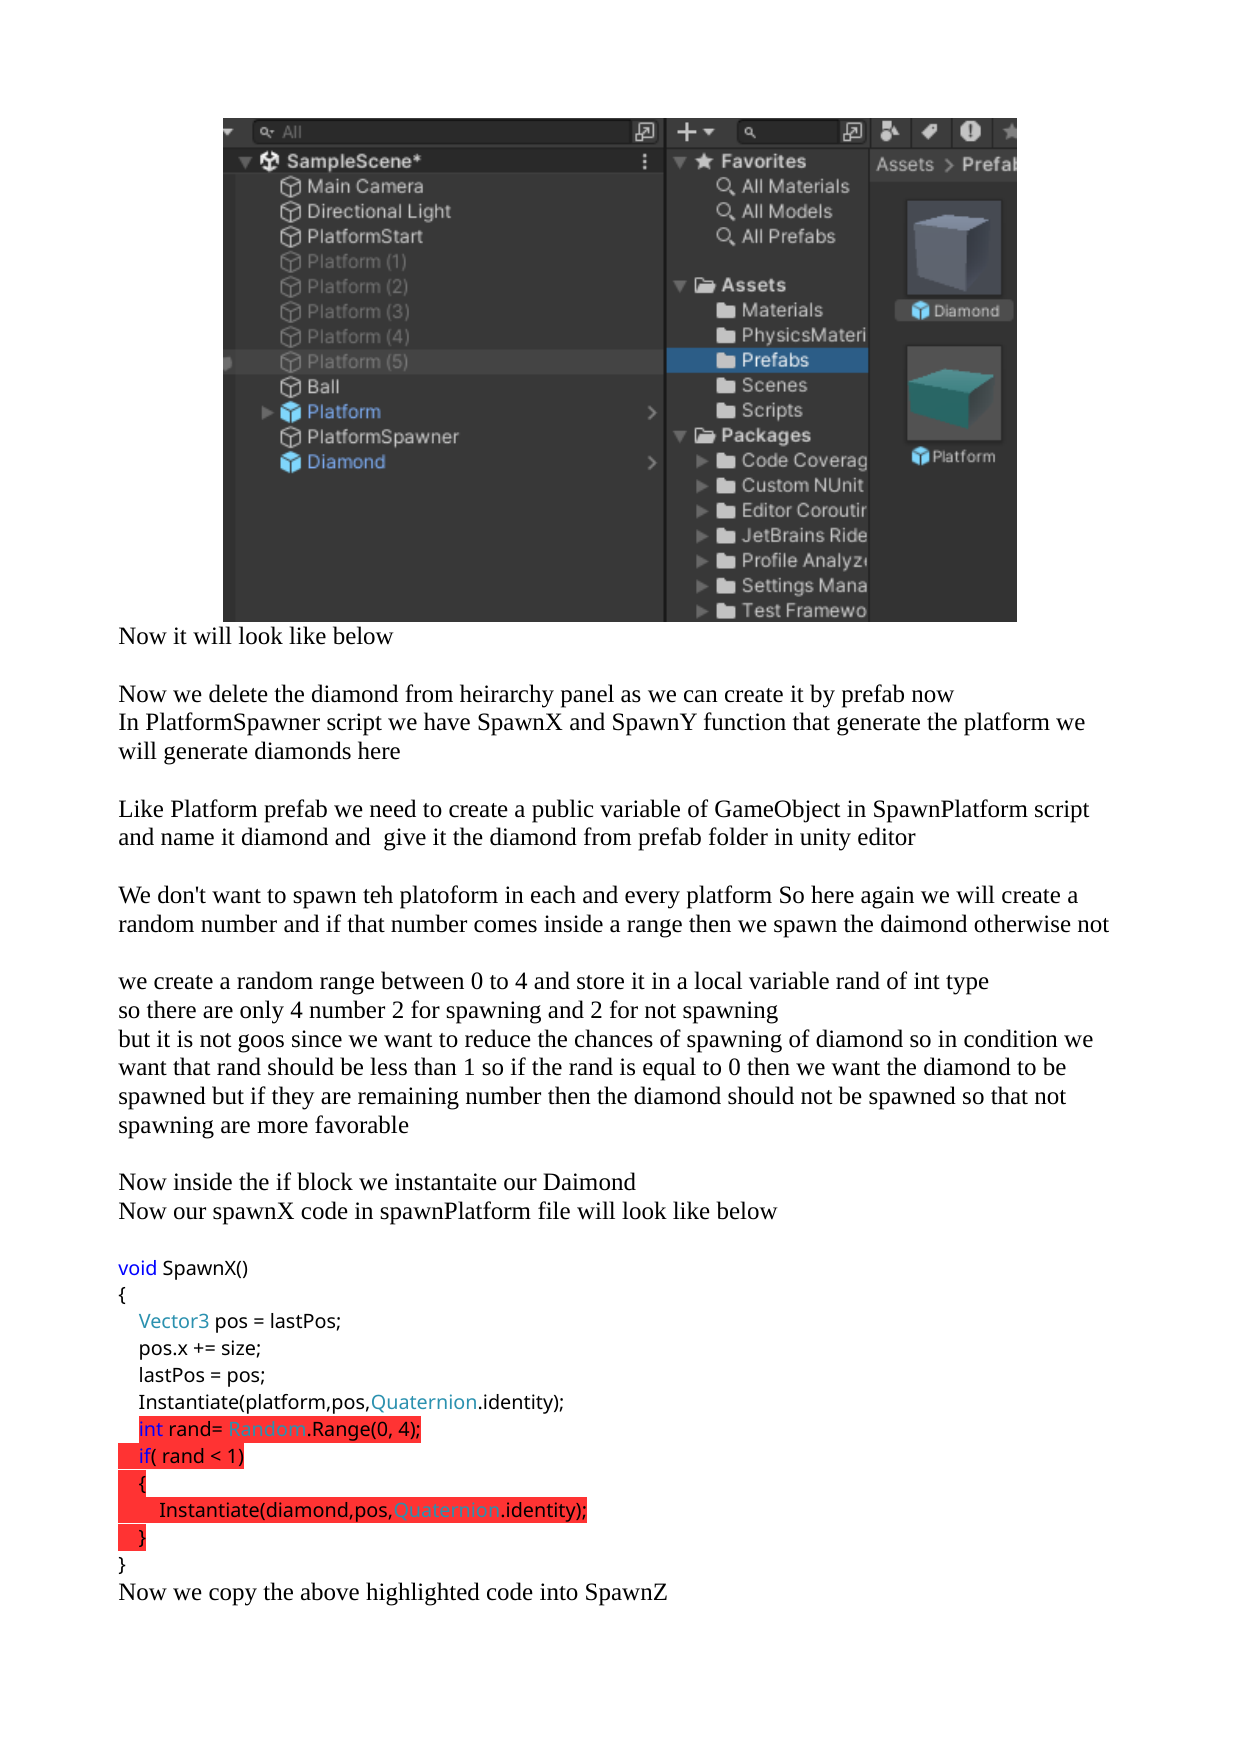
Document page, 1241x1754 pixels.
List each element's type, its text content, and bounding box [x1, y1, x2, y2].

picture [223, 118, 1017, 622]
text Vector3 pos = lastPos; [118, 1308, 1122, 1335]
text pos.x += size; [118, 1335, 1122, 1362]
text Now inside the if block we instantaite our Daimond [118, 1167, 1122, 1196]
text we create a random range between 0 to 4 and store it in a local variable rand of int type [118, 966, 1122, 995]
text so there are only 4 number 2 for spawning and 2 for not spawning [118, 995, 1122, 1024]
text Now it will look like below [118, 118, 1122, 650]
text { [118, 1469, 1122, 1497]
text int rand= Random.Range(0, 4); [118, 1416, 1122, 1443]
text } [118, 1523, 1122, 1551]
text if( rand < 1) [118, 1443, 1122, 1469]
text lastPos = pos; [118, 1362, 1122, 1389]
text Now our spawnX code in spawnPlatform file will look like below [118, 1196, 1122, 1225]
text We don't want to spawn teh platoform in each and every platform So here again we will create a random number and if that number comes inside a range then we spawn the daimond otherwise not [118, 880, 1122, 937]
text Now we delete the diamond from heirarchy panel as we can create it by prefab now [118, 679, 1122, 707]
text void SpawnX() [118, 1254, 1122, 1281]
text but it is not goos since we want to reduce the chances of spawning of diamond so in condition we want that rand should be less than 1 so if the rand is equal to 0 then we want the diamond to be spawned but if they are remaining number then the diamond should not be spawned so that not spawning are more favorable [118, 1024, 1122, 1139]
text { [118, 1281, 1122, 1308]
text Now we copy the above highlighted code into SpawnZ [118, 1577, 1122, 1606]
text Like Platform prefab we need to create a public variable of GameObject in SpawnPlatform script and name it diamond and give it the diamond from prefab folder in unity editor [118, 794, 1122, 851]
text Instantiate(platform,pos,Quaternion.identity); [118, 1389, 1122, 1416]
text In PlatformSpawner script we have SpawnX and SpawnY function that generate the platform we will generate diamonds here [118, 707, 1122, 765]
text Instantiate(diamond,pos,Quaternion.identity); [118, 1497, 1122, 1523]
text } [118, 1551, 1122, 1577]
